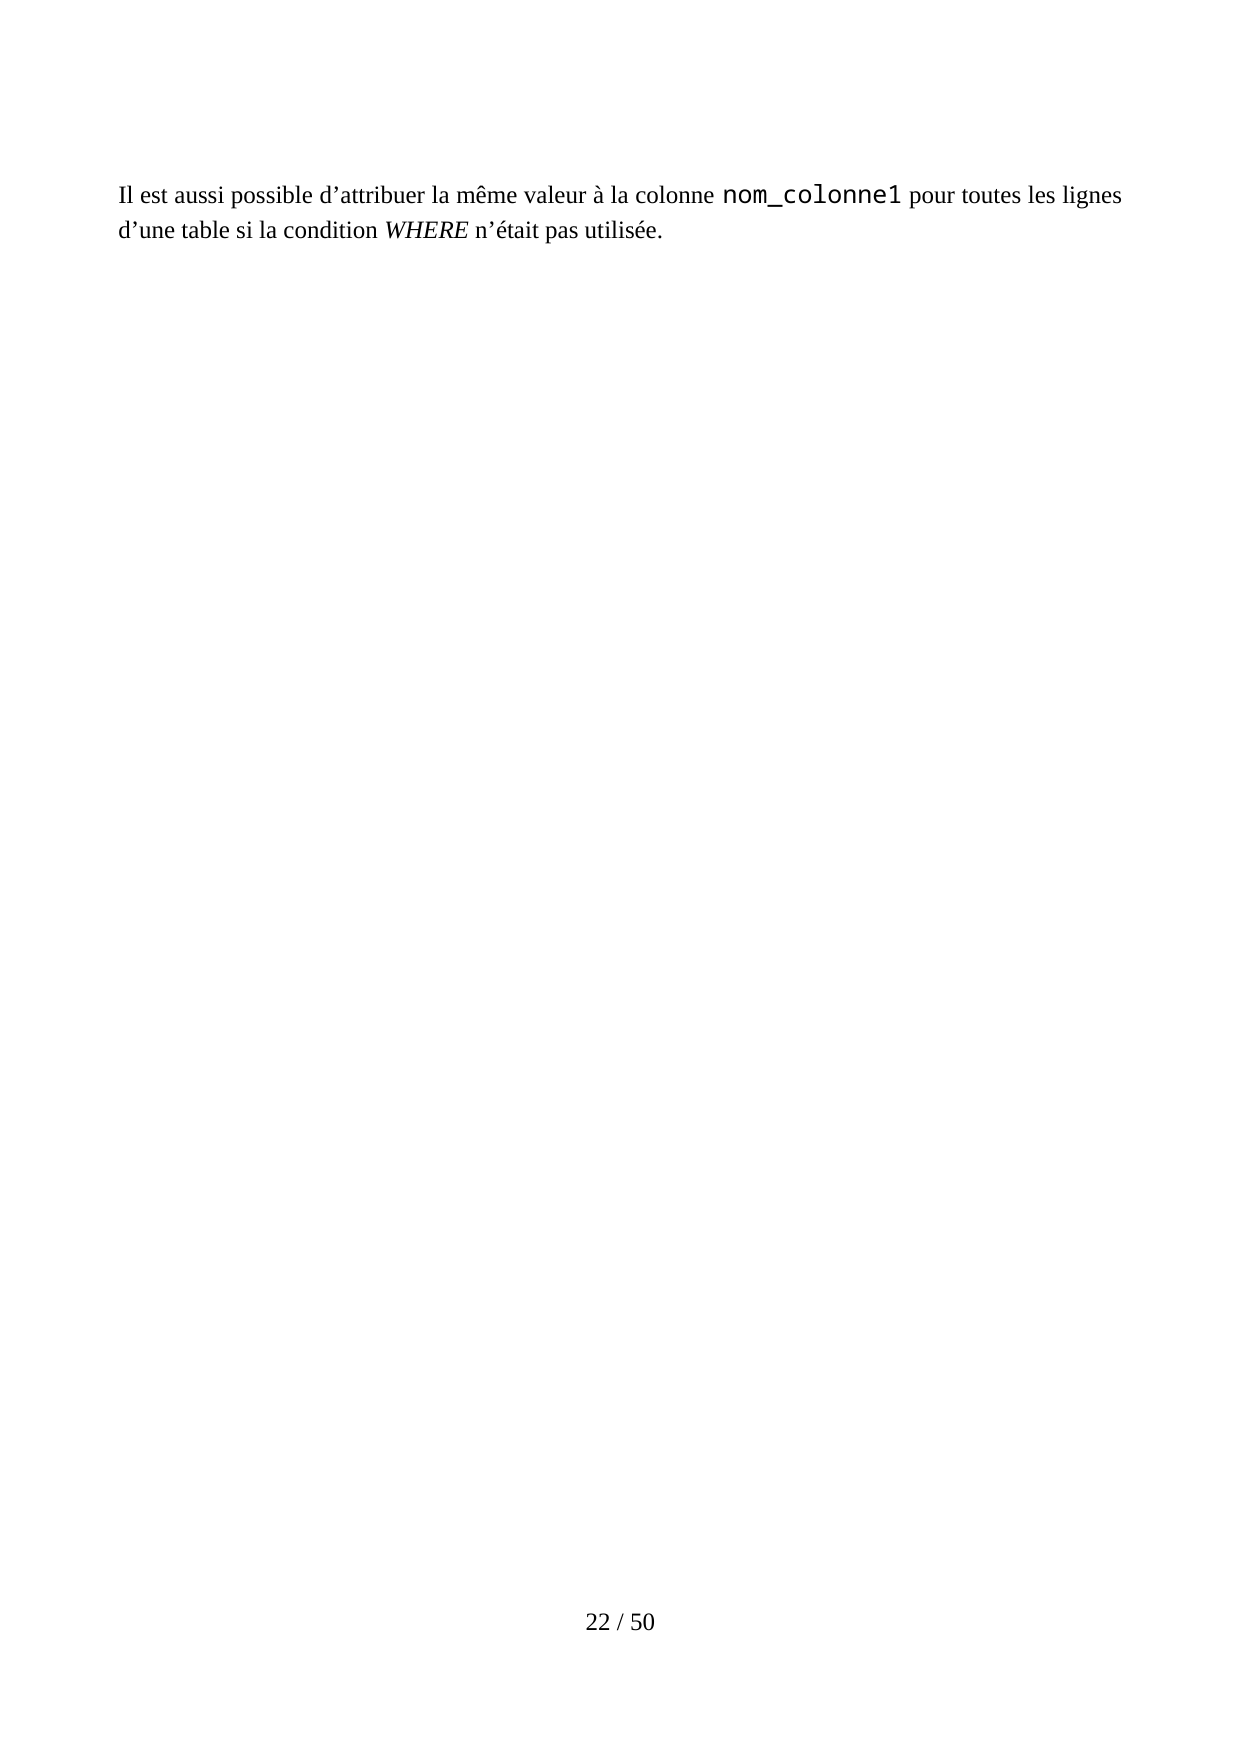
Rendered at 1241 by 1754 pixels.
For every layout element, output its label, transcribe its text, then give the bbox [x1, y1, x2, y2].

text Il est aussi possible d’attribuer la même valeur à la colonne nom_colonne1 pour toutes les lignes d’une table si la condition WHERE n’était pas utilisée. [118, 176, 1122, 243]
